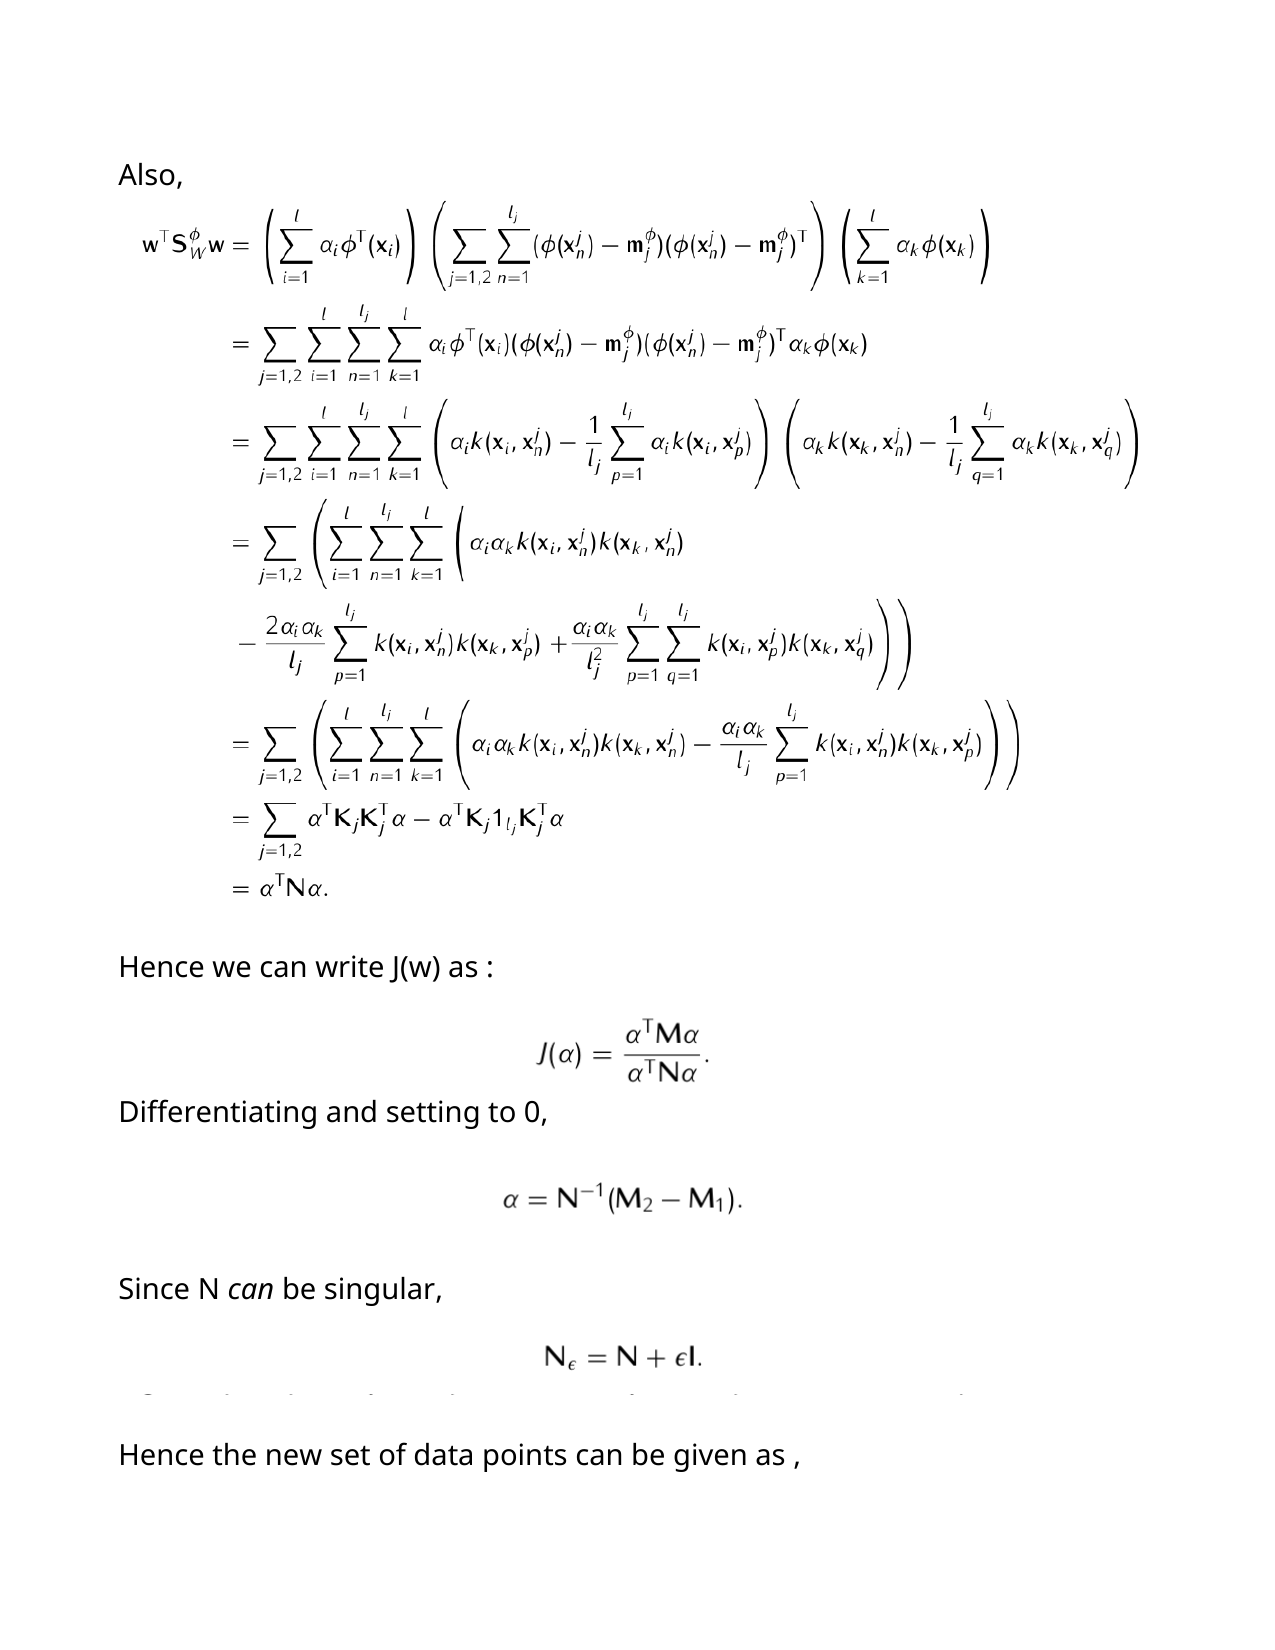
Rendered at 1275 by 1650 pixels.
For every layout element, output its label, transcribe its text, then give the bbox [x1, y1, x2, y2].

text Hence the new set of data points can be given as , [118, 1434, 1157, 1473]
picture [116, 1149, 1156, 1229]
text Hence we can write J(w) as : [118, 946, 1157, 986]
text Since N can be singular, [118, 1268, 1157, 1307]
picture [118, 1307, 1157, 1395]
text Differentiating and setting to 0, [118, 987, 1157, 1131]
picture [118, 193, 1157, 907]
text Also, [118, 154, 1157, 193]
